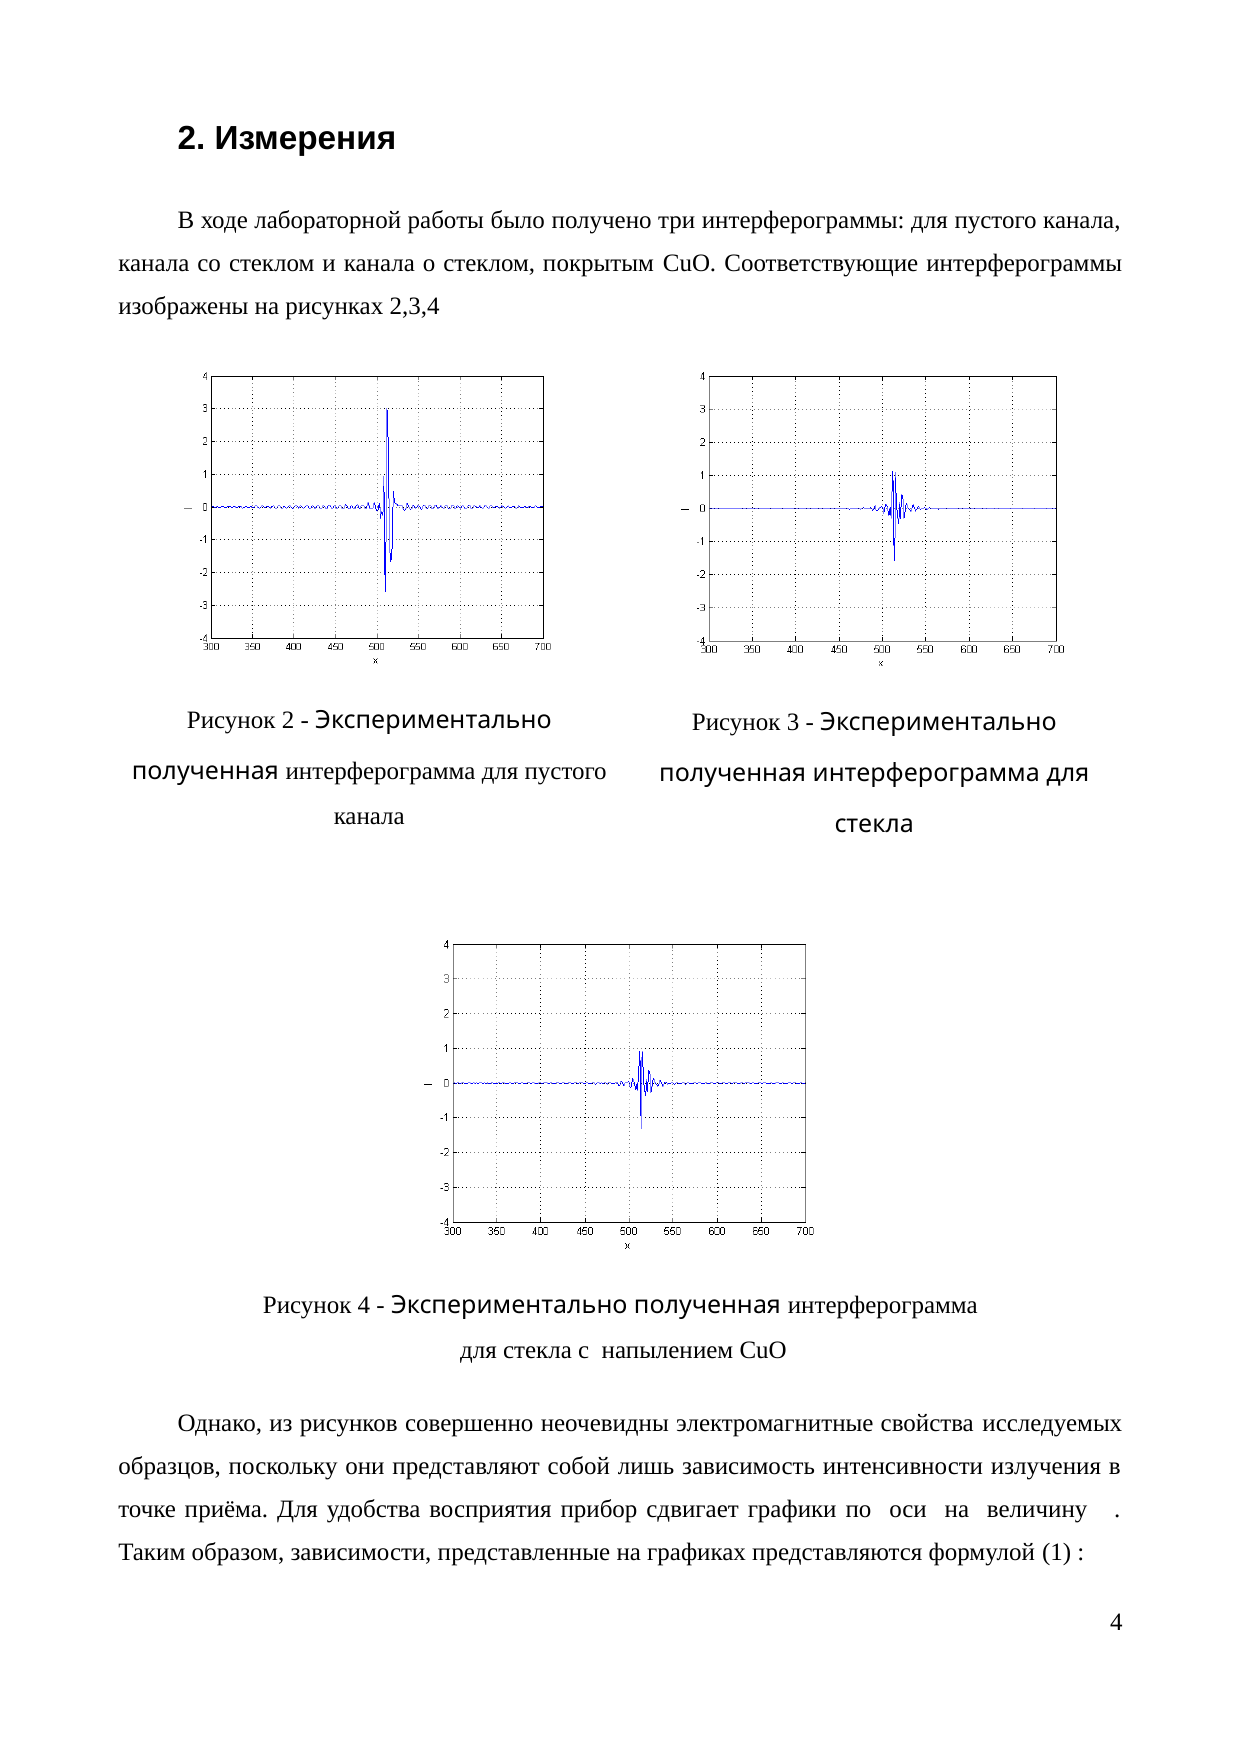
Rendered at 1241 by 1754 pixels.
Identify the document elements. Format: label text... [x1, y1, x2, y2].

text Рисунок 4 - Экспериментально полученная интерферограмма для стекла с напылением CuO [118, 1287, 1122, 1364]
picture [393, 918, 848, 1259]
text Однако, из рисунков совершенно неочевидны электромагнитные свойства исследуемых образцов, поскольку они представляют собой лишь зависимость интенсивности излучения в точке приёма. Для удобства восприятия прибор сдвигает графики по оси на величину . Таким образом, зависимости, представленные на графиках представляются формулой (1) : [118, 1408, 1122, 1566]
table_header Рисунок 3 - Экспериментально полученная интерферограмма для стекла [620, 346, 1128, 890]
subtitle Измерения [118, 118, 1122, 157]
table_header Рисунок 2 - Экспериментально полученная интерферограмма для пустого канала [118, 346, 620, 890]
picture [155, 352, 583, 673]
picture [650, 352, 1098, 676]
text В ходе лабораторной работы было получено три интерферограммы: для пустого канала, канала со стеклом и канала о стеклом, покрытым CuO. Соответствующие интерферограммы изображены на рисунках 2,3,4 [118, 205, 1122, 320]
